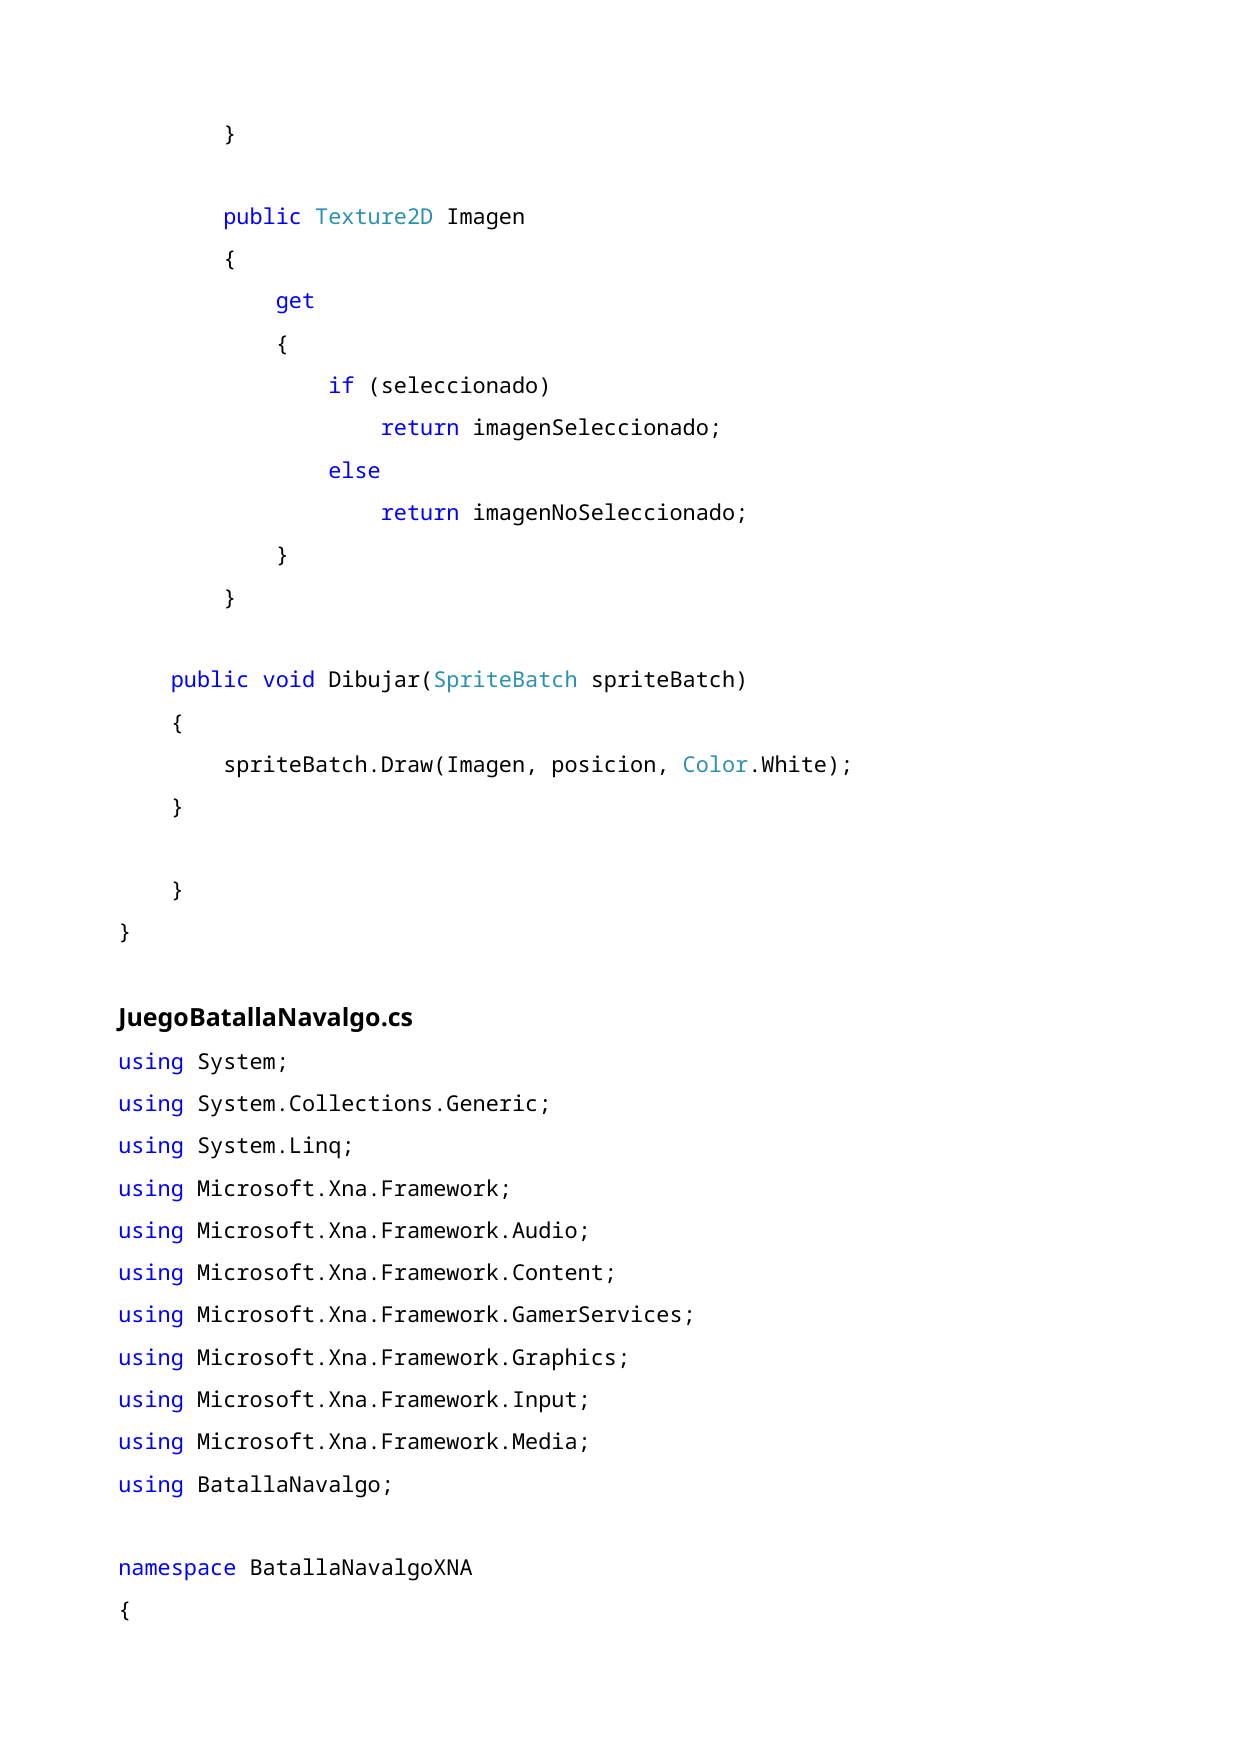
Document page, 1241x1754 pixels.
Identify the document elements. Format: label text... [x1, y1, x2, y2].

text return imagenNoSeleccionado; [118, 497, 1122, 527]
text { [118, 707, 1122, 736]
text else [118, 455, 1122, 484]
text get [118, 286, 1122, 315]
text } [118, 791, 1122, 821]
text JuegoBatallaNavalgo.cs [118, 999, 1122, 1033]
text using Microsoft.Xna.Framework.Audio; [118, 1215, 1122, 1245]
text using Microsoft.Xna.Framework; [118, 1173, 1122, 1202]
text using System.Linq; [118, 1130, 1122, 1160]
text using Microsoft.Xna.Framework.Media; [118, 1426, 1122, 1456]
text if (seleccionado) [118, 370, 1122, 400]
text using Microsoft.Xna.Framework.Input; [118, 1384, 1122, 1414]
text public void Dibujar(SpriteBatch spriteBatch) [118, 664, 1122, 694]
text } [118, 539, 1122, 569]
text spriteBatch.Draw(Imagen, posicion, Color.White); [118, 749, 1122, 779]
text return imagenSeleccionado; [118, 412, 1122, 442]
text namespace BatallaNavalgoXNA [118, 1551, 1122, 1581]
text } [118, 582, 1122, 611]
text { [118, 1594, 1122, 1623]
text } [118, 874, 1122, 904]
text using System; [118, 1046, 1122, 1076]
text { [118, 243, 1122, 273]
text using Microsoft.Xna.Framework.Content; [118, 1257, 1122, 1287]
text using System.Collections.Generic; [118, 1088, 1122, 1118]
text using Microsoft.Xna.Framework.Graphics; [118, 1342, 1122, 1372]
text { [118, 328, 1122, 358]
text using BatallaNavalgo; [118, 1469, 1122, 1498]
text } [118, 916, 1122, 946]
text } [118, 118, 1122, 148]
text public Texture2D Imagen [118, 201, 1122, 231]
text using Microsoft.Xna.Framework.GamerServices; [118, 1299, 1122, 1329]
